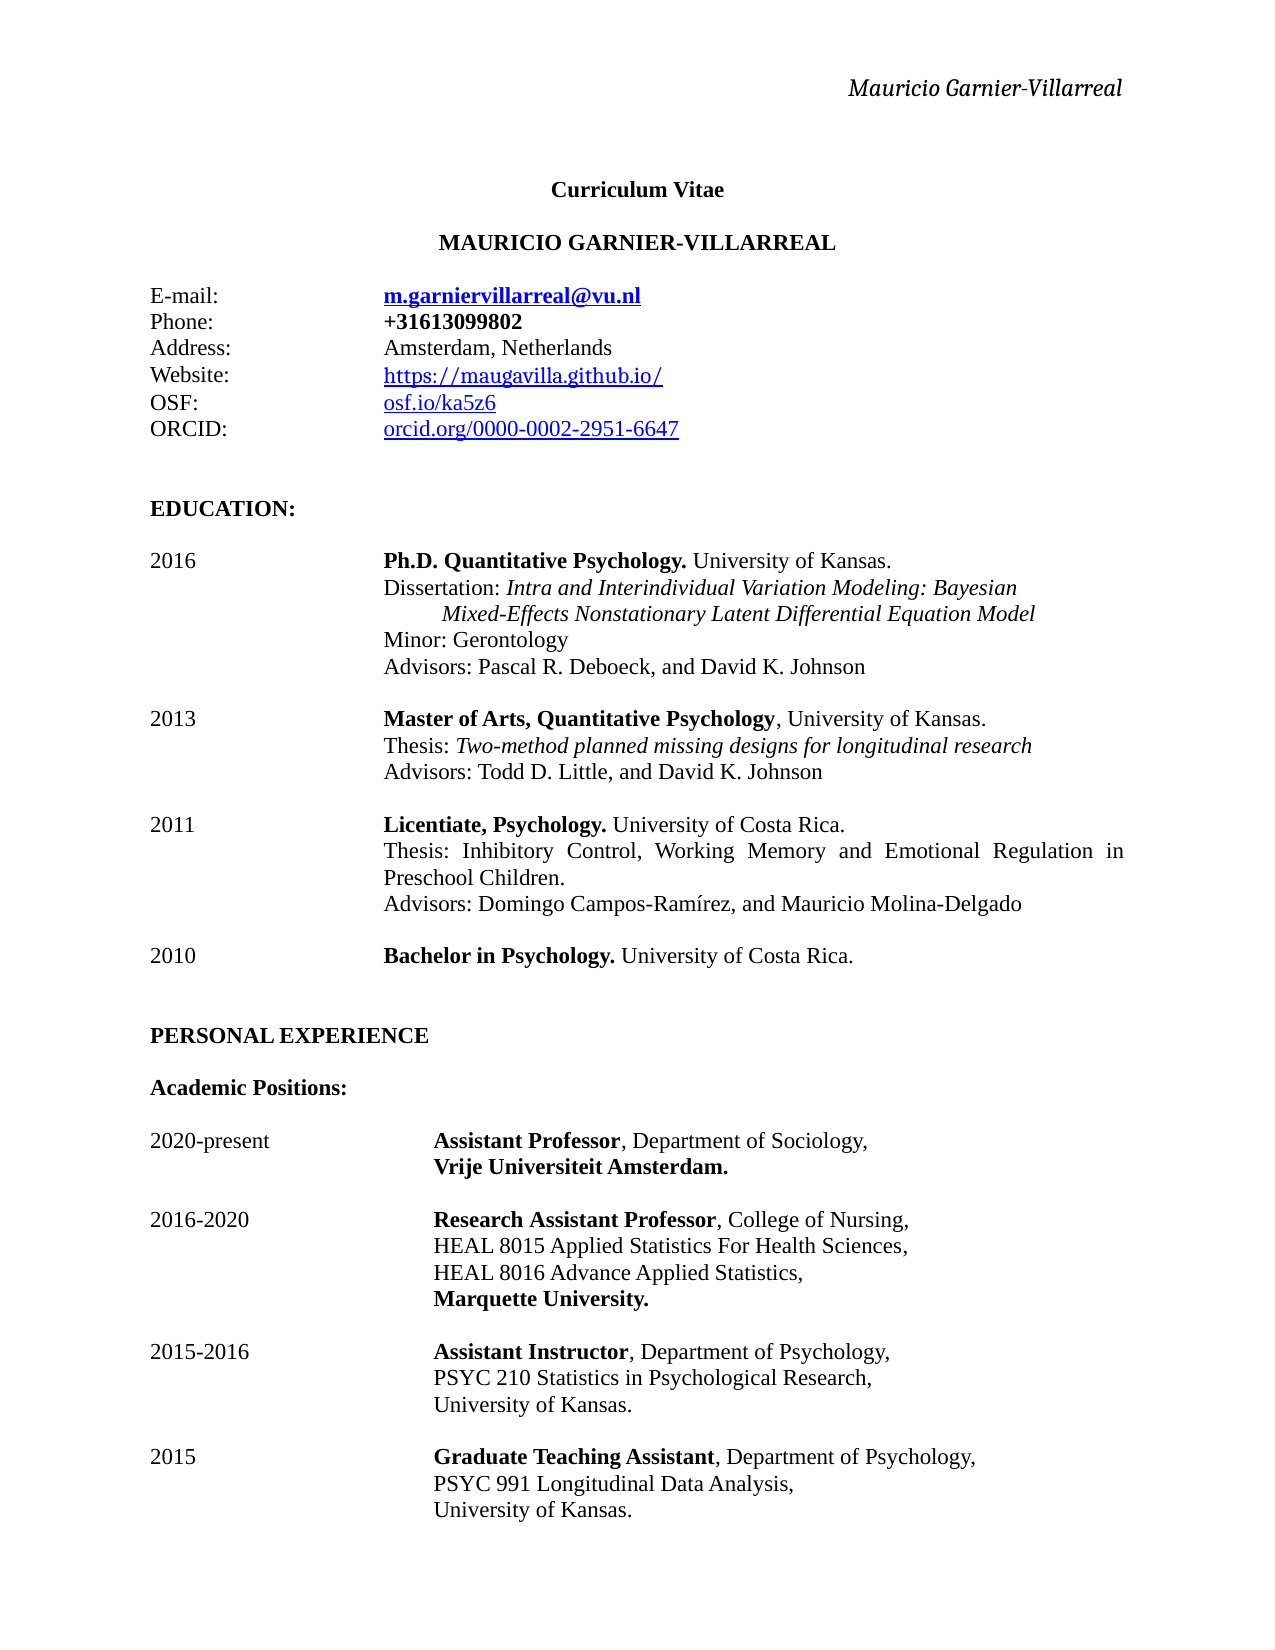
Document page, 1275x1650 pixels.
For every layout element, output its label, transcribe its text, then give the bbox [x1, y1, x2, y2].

text University of Kansas. [150, 1391, 1125, 1417]
text 2016-2020 Research Assistant Professor, College of Nursing, [150, 1206, 1125, 1232]
text Advisors: Pascal R. Deboeck, and David K. Johnson [150, 653, 1125, 679]
text 2015-2016 Assistant Instructor, Department of Psychology, [150, 1338, 1125, 1364]
text University of Kansas. [150, 1496, 1125, 1522]
text HEAL 8015 Applied Statistics For Health Sciences, [150, 1232, 1125, 1259]
text Dissertation: Intra and Interindividual Variation Modeling: Bayesian Mixed-Effects Nonstationary Latent Differential Equation Model [150, 574, 1125, 626]
text E-mail: m.garniervillarreal@vu.nl [150, 282, 1125, 308]
text PSYC 210 Statistics in Psychological Research, [150, 1364, 1125, 1391]
text EDUCATION: [150, 494, 1125, 521]
text Vrije Universiteit Amsterdam. [150, 1153, 1125, 1180]
text Phone: +31613099802 [150, 308, 1125, 334]
text 2010 Bachelor in Psychology. University of Costa Rica. [150, 943, 1125, 969]
text Academic Positions: [150, 1074, 1125, 1101]
text 2020-present Assistant Professor, Department of Sociology, [150, 1127, 1125, 1153]
text Curriculum Vitae [150, 176, 1125, 203]
text ORCID: orcid.org/0000-0002-2951-6647 [150, 416, 1125, 442]
text 2011 Licentiate, Psychology. University of Costa Rica. [150, 811, 1125, 837]
text Advisors: Domingo Campos-Ramírez, and Mauricio Molina-Delgado [150, 890, 1125, 916]
text HEAL 8016 Advance Applied Statistics, [150, 1259, 1125, 1285]
text 2016 Ph.D. Quantitative Psychology. University of Kansas. [150, 547, 1125, 574]
text Thesis: Two-method planned missing designs for longitudinal research [150, 732, 1125, 758]
text Marquette University. [150, 1285, 1125, 1312]
text Thesis: Inhibitory Control, Working Memory and Emotional Regulation in Preschool Children. [383, 837, 1125, 890]
text Advisors: Todd D. Little, and David K. Johnson [150, 758, 1125, 784]
text MAURICIO GARNIER-VILLARREAL [150, 229, 1125, 255]
text Address: Amsterdam, Netherlands [150, 334, 1125, 361]
text Website: https://maugavilla.github.io/ [150, 361, 1125, 389]
text PERSONAL EXPERIENCE [150, 1022, 1125, 1048]
text Minor: Gerontology [150, 626, 1125, 653]
text 2015 Graduate Teaching Assistant, Department of Psychology, [150, 1443, 1125, 1470]
text PSYC 991 Longitudinal Data Analysis, [150, 1470, 1125, 1496]
text 2013 Master of Arts, Quantitative Psychology, University of Kansas. [150, 705, 1125, 732]
text OSF: osf.io/ka5z6 [150, 389, 1125, 416]
